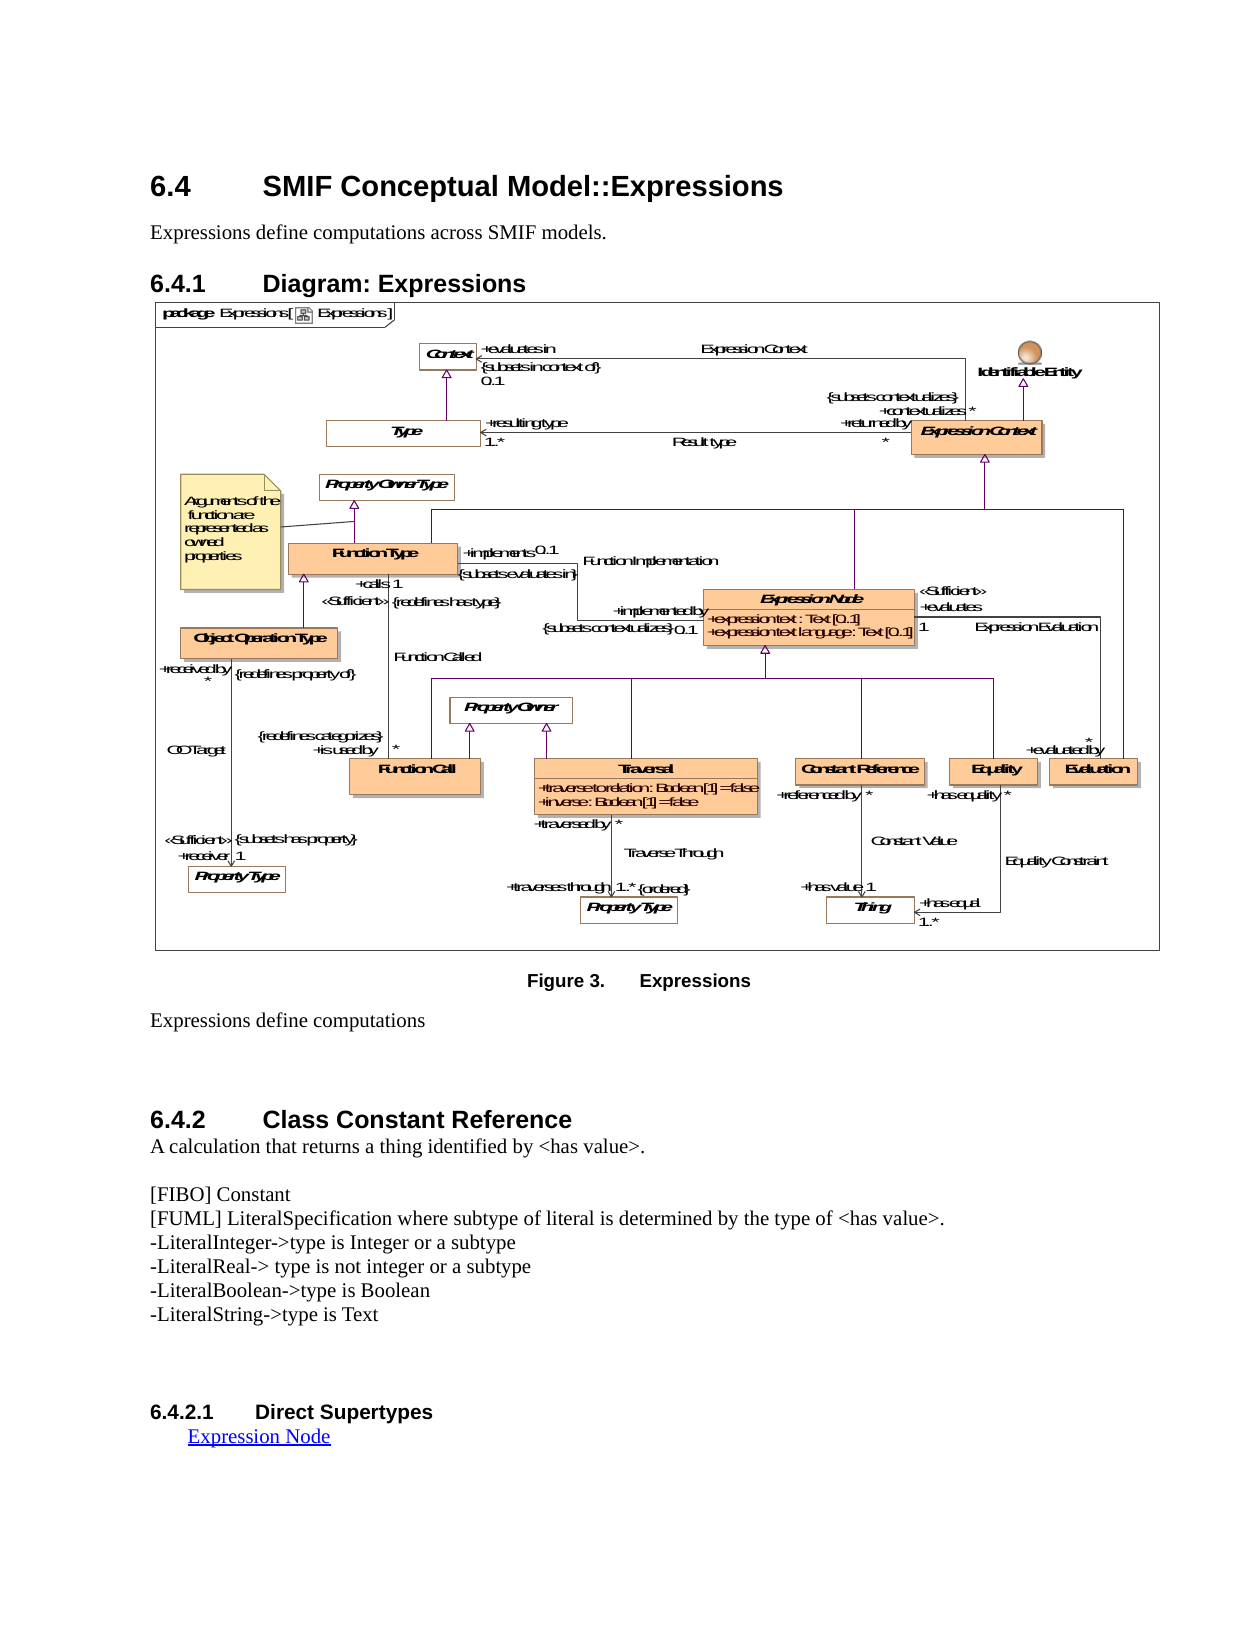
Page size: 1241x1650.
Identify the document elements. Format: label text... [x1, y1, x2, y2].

subtitle Class Constant Reference [150, 1105, 1090, 1133]
text Expression Node [187, 1424, 1090, 1448]
text A calculation that returns a thing identified by <has value>. [FIBO] Constant [FUML] LiteralSpecification where subtype of literal is determined by the type of <has value>. -LiteralInteger->type is Integer or a subtype -LiteralReal-> type is not integer or a subtype -LiteralBoolean->type is Boolean -LiteralString->type is Text [150, 1133, 1090, 1374]
subtitle SMIF Conceptual Model::Expressions [150, 169, 1090, 203]
text Expressions define computations across SMIF models. [150, 220, 1090, 244]
subtitle Diagram: Expressions [150, 269, 1090, 297]
subtitle Direct Supertypes [150, 1400, 1090, 1424]
text Expressions define computations [150, 1008, 1090, 1032]
list Expressions [187, 969, 1090, 991]
